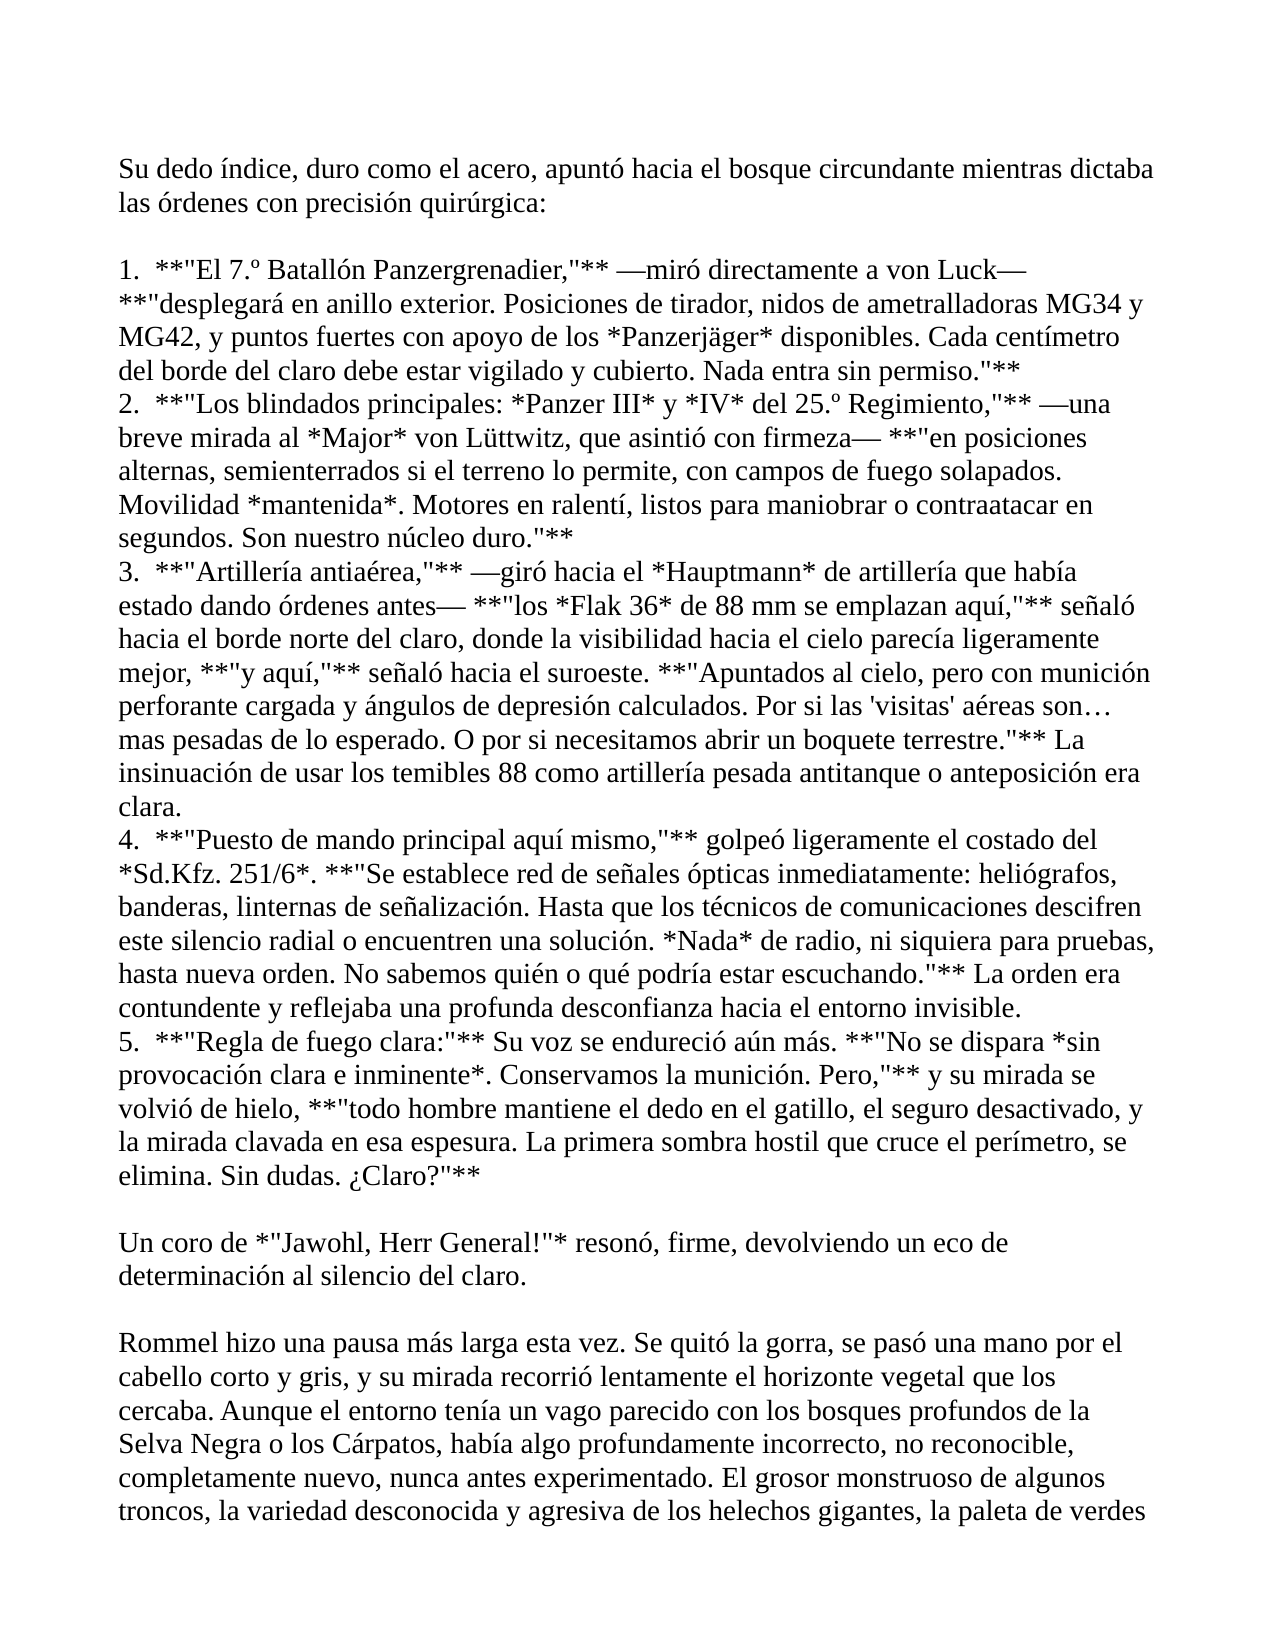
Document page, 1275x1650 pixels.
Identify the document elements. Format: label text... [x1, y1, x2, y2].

text 2. **"Los blindados principales: *Panzer III* y *IV* del 25.º Regimiento,"** —una breve mirada al *Major* von Lüttwitz, que asintió con firmeza— **"en posiciones alternas, semienterrados si el terreno lo permite, con campos de fuego solapados. Movilidad *mantenida*. Motores en ralentí, listos para maniobrar o contraatacar en segundos. Son nuestro núcleo duro."** [118, 386, 1157, 554]
text 4. **"Puesto de mando principal aquí mismo,"** golpeó ligeramente el costado del *Sd.Kfz. 251/6*. **"Se establece red de señales ópticas inmediatamente: heliógrafos, banderas, linternas de señalización. Hasta que los técnicos de comunicaciones descifren este silencio radial o encuentren una solución. *Nada* de radio, ni siquiera para pruebas, hasta nueva orden. No sabemos quién o qué podría estar escuchando."** La orden era contundente y reflejaba una profunda desconfianza hacia el entorno invisible. [118, 822, 1157, 1024]
text 5. **"Regla de fuego clara:"** Su voz se endureció aún más. **"No se dispara *sin provocación clara e inminente*. Conservamos la munición. Pero,"** y su mirada se volvió de hielo, **"todo hombre mantiene el dedo en el gatillo, el seguro desactivado, y la mirada clavada en esa espesura. La primera sombra hostil que cruce el perímetro, se elimina. Sin dudas. ¿Claro?"** [118, 1024, 1157, 1191]
text 3. **"Artillería antiaérea,"** —giró hacia el *Hauptmann* de artillería que había estado dando órdenes antes— **"los *Flak 36* de 88 mm se emplazan aquí,"** señaló hacia el borde norte del claro, donde la visibilidad hacia el cielo parecía ligeramente mejor, **"y aquí,"** señaló hacia el suroeste. **"Apuntados al cielo, pero con munición perforante cargada y ángulos de depresión calculados. Por si las 'visitas' aéreas son… mas pesadas de lo esperado. O por si necesitamos abrir un boquete terrestre."** La insinuación de usar los temibles 88 como artillería pesada antitanque o anteposición era clara. [118, 554, 1157, 822]
text 1. **"El 7.º Batallón Panzergrenadier,"** —miró directamente a von Luck— **"desplegará en anillo exterior. Posiciones de tirador, nidos de ametralladoras MG34 y MG42, y puntos fuertes con apoyo de los *Panzerjäger* disponibles. Cada centímetro del borde del claro debe estar vigilado y cubierto. Nada entra sin permiso."** [118, 252, 1157, 386]
text Rommel hizo una pausa más larga esta vez. Se quitó la gorra, se pasó una mano por el cabello corto y gris, y su mirada recorrió lentamente el horizonte vegetal que los cercaba. Aunque el entorno tenía un vago parecido con los bosques profundos de la Selva Negra o los Cárpatos, había algo profundamente incorrecto, no reconocible, completamente nuevo, nunca antes experimentado. El grosor monstruoso de algunos troncos, la variedad desconocida y agresiva de los helechos gigantes, la paleta de verdes [118, 1326, 1157, 1527]
text Su dedo índice, duro como el acero, apuntó hacia el bosque circundante mientras dictaba las órdenes con precisión quirúrgica: [118, 152, 1157, 219]
text Un coro de *"Jawohl, Herr General!"* resonó, firme, devolviendo un eco de determinación al silencio del claro. [118, 1225, 1157, 1292]
